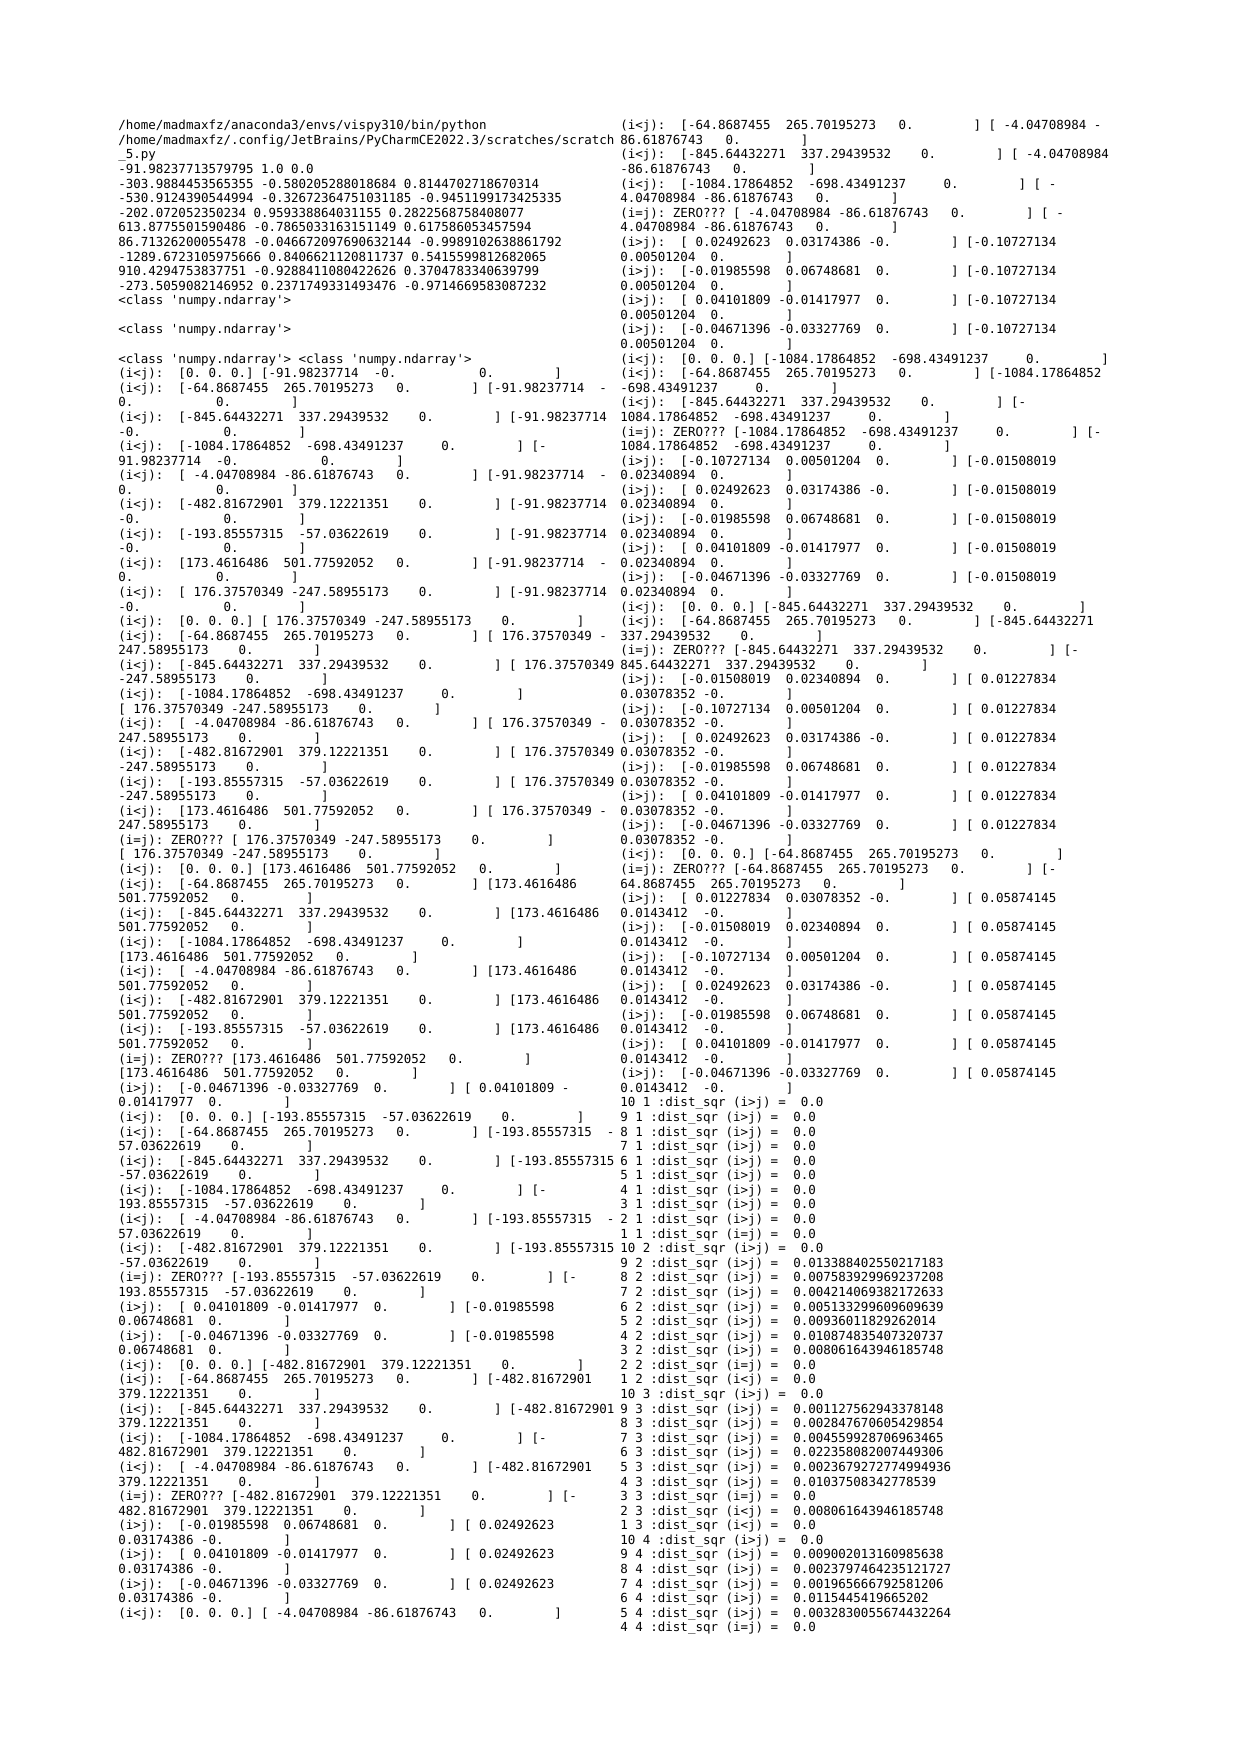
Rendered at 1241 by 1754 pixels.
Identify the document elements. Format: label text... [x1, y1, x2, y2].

text (i>j): [-0.01985598 0.06748681 0. ] [-0.01508019 0.02340894 0. ] [620, 512, 1122, 541]
text (i>j): [ 0.04101809 -0.01417977 0. ] [ 0.02492623 0.03174386 -0. ] [118, 1547, 620, 1576]
text 5 3 :dist_sqr (i>j) = 0.0023679272774994936 [620, 1460, 1122, 1474]
text 10 3 :dist_sqr (i>j) = 0.0 [620, 1387, 1122, 1401]
text (i<j): [-64.8687455 265.70195273 0. ] [173.4616486 501.77592052 0. ] [118, 876, 620, 906]
text (i>j): [-0.04671396 -0.03327769 0. ] [-0.01985598 0.06748681 0. ] [118, 1328, 620, 1358]
text -303.9884453565355 -0.580205288018684 0.8144702718670314 [118, 176, 620, 191]
text 9 3 :dist_sqr (i>j) = 0.001127562943378148 [620, 1401, 1122, 1416]
text (i<j): [-845.64432271 337.29439532 0. ] [-91.98237714 -0. 0. ] [118, 410, 620, 439]
text (i<j): [-64.8687455 265.70195273 0. ] [-91.98237714 -0. 0. ] [118, 381, 620, 410]
text (i<j): [0. 0. 0.] [ -4.04708984 -86.61876743 0. ] [118, 1606, 620, 1620]
text (i<j): [-1084.17864852 -698.43491237 0. ] [-482.81672901 379.12221351 0. ] [118, 1431, 620, 1460]
text (i<j): [-64.8687455 265.70195273 0. ] [-482.81672901 379.12221351 0. ] [118, 1372, 620, 1401]
text 3 3 :dist_sqr (i=j) = 0.0 [620, 1489, 1122, 1503]
text (i<j): [0. 0. 0.] [-1084.17864852 -698.43491237 0. ] [620, 351, 1122, 366]
text 9 1 :dist_sqr (i>j) = 0.0 [620, 1110, 1122, 1124]
text (i>j): [ 0.02492623 0.03174386 -0. ] [ 0.01227834 0.03078352 -0. ] [620, 731, 1122, 760]
text (i>j): [-0.04671396 -0.03327769 0. ] [ 0.05874145 0.0143412 -0. ] [620, 1066, 1122, 1095]
text (i=j): ZERO??? [ -4.04708984 -86.61876743 0. ] [ -4.04708984 -86.61876743 0. ] [620, 206, 1122, 235]
text 6 1 :dist_sqr (i>j) = 0.0 [620, 1153, 1122, 1168]
text (i=j): ZERO??? [-64.8687455 265.70195273 0. ] [-64.8687455 265.70195273 0. ] [620, 862, 1122, 891]
text (i<j): [0. 0. 0.] [-64.8687455 265.70195273 0. ] [620, 847, 1122, 862]
text (i>j): [-0.04671396 -0.03327769 0. ] [ 0.01227834 0.03078352 -0. ] [620, 818, 1122, 847]
text (i>j): [-0.01508019 0.02340894 0. ] [ 0.01227834 0.03078352 -0. ] [620, 672, 1122, 701]
text (i<j): [-64.8687455 265.70195273 0. ] [-193.85557315 -57.03622619 0. ] [118, 1124, 620, 1153]
text (i<j): [-845.64432271 337.29439532 0. ] [-1084.17864852 -698.43491237 0. ] [620, 395, 1122, 424]
text (i<j): [-1084.17864852 -698.43491237 0. ] [-91.98237714 -0. 0. ] [118, 439, 620, 468]
text 6 3 :dist_sqr (i>j) = 0.022358082007449306 [620, 1445, 1122, 1460]
text (i<j): [-482.81672901 379.12221351 0. ] [-91.98237714 -0. 0. ] [118, 497, 620, 526]
text (i=j): ZERO??? [-845.64432271 337.29439532 0. ] [-845.64432271 337.29439532 0. ] [620, 643, 1122, 672]
text /home/madmaxfz/anaconda3/envs/vispy310/bin/python /home/madmaxfz/.config/JetBrains/PyCharmCE2022.3/scratches/scratch_5.py [118, 118, 620, 162]
text (i<j): [173.4616486 501.77592052 0. ] [ 176.37570349 -247.58955173 0. ] [118, 803, 620, 833]
text 2 1 :dist_sqr (i>j) = 0.0 [620, 1212, 1122, 1226]
text 10 2 :dist_sqr (i>j) = 0.0 [620, 1241, 1122, 1256]
text (i>j): [-0.04671396 -0.03327769 0. ] [-0.01508019 0.02340894 0. ] [620, 570, 1122, 599]
text (i>j): [-0.10727134 0.00501204 0. ] [-0.01508019 0.02340894 0. ] [620, 453, 1122, 483]
text (i=j): ZERO??? [-1084.17864852 -698.43491237 0. ] [-1084.17864852 -698.43491237 0. ] [620, 424, 1122, 453]
text 613.8775501590486 -0.7865033163151149 0.617586053457594 [118, 220, 620, 235]
text -530.9124390544994 -0.32672364751031185 -0.9451199173425335 [118, 191, 620, 206]
text 6 2 :dist_sqr (i>j) = 0.005133299609609639 [620, 1299, 1122, 1314]
text (i<j): [-193.85557315 -57.03622619 0. ] [-91.98237714 -0. 0. ] [118, 526, 620, 556]
text (i<j): [-1084.17864852 -698.43491237 0. ] [-193.85557315 -57.03622619 0. ] [118, 1183, 620, 1212]
text -202.072052350234 0.959338864031155 0.2822568758408077 [118, 206, 620, 220]
text 8 4 :dist_sqr (i>j) = 0.0023797464235121727 [620, 1562, 1122, 1576]
text (i>j): [-0.10727134 0.00501204 0. ] [ 0.01227834 0.03078352 -0. ] [620, 701, 1122, 731]
text (i<j): [-64.8687455 265.70195273 0. ] [-1084.17864852 -698.43491237 0. ] [620, 366, 1122, 395]
text (i<j): [ 176.37570349 -247.58955173 0. ] [-91.98237714 -0. 0. ] [118, 585, 620, 614]
text (i>j): [-0.10727134 0.00501204 0. ] [ 0.05874145 0.0143412 -0. ] [620, 949, 1122, 978]
text 1 2 :dist_sqr (i<j) = 0.0 [620, 1372, 1122, 1387]
text (i<j): [ -4.04708984 -86.61876743 0. ] [ 176.37570349 -247.58955173 0. ] [118, 716, 620, 745]
text (i=j): ZERO??? [-482.81672901 379.12221351 0. ] [-482.81672901 379.12221351 0. ] [118, 1489, 620, 1518]
text (i<j): [ -4.04708984 -86.61876743 0. ] [-91.98237714 -0. 0. ] [118, 468, 620, 497]
text (i>j): [-0.04671396 -0.03327769 0. ] [-0.10727134 0.00501204 0. ] [620, 322, 1122, 351]
text (i>j): [ 0.04101809 -0.01417977 0. ] [-0.01985598 0.06748681 0. ] [118, 1299, 620, 1328]
text (i=j): ZERO??? [-193.85557315 -57.03622619 0. ] [-193.85557315 -57.03622619 0. ] [118, 1270, 620, 1299]
text 9 2 :dist_sqr (i>j) = 0.013388402550217183 [620, 1256, 1122, 1270]
text (i<j): [-64.8687455 265.70195273 0. ] [ 176.37570349 -247.58955173 0. ] [118, 628, 620, 658]
text 5 1 :dist_sqr (i>j) = 0.0 [620, 1168, 1122, 1183]
text (i<j): [-64.8687455 265.70195273 0. ] [ -4.04708984 -86.61876743 0. ] [620, 118, 1122, 147]
text (i>j): [-0.01985598 0.06748681 0. ] [ 0.05874145 0.0143412 -0. ] [620, 1008, 1122, 1037]
text (i<j): [-845.64432271 337.29439532 0. ] [ 176.37570349 -247.58955173 0. ] [118, 658, 620, 687]
text (i>j): [ 0.02492623 0.03174386 -0. ] [ 0.05874145 0.0143412 -0. ] [620, 978, 1122, 1008]
text (i<j): [-1084.17864852 -698.43491237 0. ] [ 176.37570349 -247.58955173 0. ] [118, 687, 620, 716]
text (i<j): [-482.81672901 379.12221351 0. ] [-193.85557315 -57.03622619 0. ] [118, 1241, 620, 1270]
text (i<j): [0. 0. 0.] [-193.85557315 -57.03622619 0. ] [118, 1110, 620, 1124]
text (i>j): [ 0.04101809 -0.01417977 0. ] [-0.01508019 0.02340894 0. ] [620, 541, 1122, 570]
text 2 3 :dist_sqr (i<j) = 0.008061643946185748 [620, 1503, 1122, 1518]
text (i<j): [-1084.17864852 -698.43491237 0. ] [ -4.04708984 -86.61876743 0. ] [620, 176, 1122, 206]
text (i>j): [ 0.01227834 0.03078352 -0. ] [ 0.05874145 0.0143412 -0. ] [620, 891, 1122, 920]
text (i<j): [ -4.04708984 -86.61876743 0. ] [-193.85557315 -57.03622619 0. ] [118, 1212, 620, 1241]
text (i<j): [-64.8687455 265.70195273 0. ] [-845.64432271 337.29439532 0. ] [620, 614, 1122, 643]
text 2 2 :dist_sqr (i=j) = 0.0 [620, 1358, 1122, 1372]
text (i>j): [ 0.04101809 -0.01417977 0. ] [ 0.05874145 0.0143412 -0. ] [620, 1037, 1122, 1066]
text (i>j): [ 0.04101809 -0.01417977 0. ] [-0.10727134 0.00501204 0. ] [620, 293, 1122, 322]
text (i<j): [-845.64432271 337.29439532 0. ] [ -4.04708984 -86.61876743 0. ] [620, 147, 1122, 176]
text (i>j): [-0.01985598 0.06748681 0. ] [ 0.01227834 0.03078352 -0. ] [620, 760, 1122, 789]
text (i<j): [-845.64432271 337.29439532 0. ] [-482.81672901 379.12221351 0. ] [118, 1401, 620, 1431]
text (i<j): [ -4.04708984 -86.61876743 0. ] [173.4616486 501.77592052 0. ] [118, 964, 620, 993]
text 7 3 :dist_sqr (i>j) = 0.004559928706963465 [620, 1431, 1122, 1445]
text <class 'numpy.ndarray'> [118, 293, 620, 308]
text 4 2 :dist_sqr (i>j) = 0.010874835407320737 [620, 1328, 1122, 1343]
text (i<j): [0. 0. 0.] [-91.98237714 -0. 0. ] [118, 366, 620, 381]
text 4 1 :dist_sqr (i>j) = 0.0 [620, 1183, 1122, 1197]
text (i<j): [0. 0. 0.] [ 176.37570349 -247.58955173 0. ] [118, 614, 620, 628]
text -273.5059082146952 0.2371749331493476 -0.9714669583087232 [118, 278, 620, 293]
text (i>j): [ 0.02492623 0.03174386 -0. ] [-0.01508019 0.02340894 0. ] [620, 483, 1122, 512]
text 1 1 :dist_sqr (i=j) = 0.0 [620, 1226, 1122, 1241]
text 7 1 :dist_sqr (i>j) = 0.0 [620, 1139, 1122, 1153]
text <class 'numpy.ndarray'> [118, 322, 620, 337]
text 910.4294753837751 -0.9288411080422626 0.3704783340639799 [118, 264, 620, 278]
text 1 3 :dist_sqr (i<j) = 0.0 [620, 1518, 1122, 1533]
text 7 2 :dist_sqr (i>j) = 0.004214069382172633 [620, 1285, 1122, 1299]
text 5 4 :dist_sqr (i>j) = 0.0032830055674432264 [620, 1606, 1122, 1620]
text (i<j): [-193.85557315 -57.03622619 0. ] [ 176.37570349 -247.58955173 0. ] [118, 774, 620, 803]
text (i>j): [ 0.02492623 0.03174386 -0. ] [-0.10727134 0.00501204 0. ] [620, 235, 1122, 264]
text 8 2 :dist_sqr (i>j) = 0.007583929969237208 [620, 1270, 1122, 1285]
text (i<j): [0. 0. 0.] [-845.64432271 337.29439532 0. ] [620, 599, 1122, 614]
text 4 4 :dist_sqr (i=j) = 0.0 [620, 1620, 1122, 1635]
text 10 1 :dist_sqr (i>j) = 0.0 [620, 1095, 1122, 1110]
text (i>j): [-0.01508019 0.02340894 0. ] [ 0.05874145 0.0143412 -0. ] [620, 920, 1122, 949]
text -91.98237713579795 1.0 0.0 [118, 162, 620, 176]
text (i<j): [-1084.17864852 -698.43491237 0. ] [173.4616486 501.77592052 0. ] [118, 935, 620, 964]
text 7 4 :dist_sqr (i>j) = 0.001965666792581206 [620, 1576, 1122, 1591]
text <class 'numpy.ndarray'> <class 'numpy.ndarray'> [118, 351, 620, 366]
text (i<j): [-482.81672901 379.12221351 0. ] [173.4616486 501.77592052 0. ] [118, 993, 620, 1022]
text -1289.6723105975666 0.8406621120811737 0.5415599812682065 [118, 249, 620, 264]
text (i=j): ZERO??? [173.4616486 501.77592052 0. ] [173.4616486 501.77592052 0. ] [118, 1051, 620, 1081]
text 10 4 :dist_sqr (i>j) = 0.0 [620, 1533, 1122, 1547]
text (i<j): [-193.85557315 -57.03622619 0. ] [173.4616486 501.77592052 0. ] [118, 1022, 620, 1051]
text (i<j): [-482.81672901 379.12221351 0. ] [ 176.37570349 -247.58955173 0. ] [118, 745, 620, 774]
text (i>j): [-0.04671396 -0.03327769 0. ] [ 0.02492623 0.03174386 -0. ] [118, 1576, 620, 1606]
text 8 1 :dist_sqr (i>j) = 0.0 [620, 1124, 1122, 1139]
text (i>j): [-0.04671396 -0.03327769 0. ] [ 0.04101809 -0.01417977 0. ] [118, 1081, 620, 1110]
text 3 2 :dist_sqr (i>j) = 0.008061643946185748 [620, 1343, 1122, 1358]
text (i<j): [0. 0. 0.] [-482.81672901 379.12221351 0. ] [118, 1358, 620, 1372]
text (i<j): [-845.64432271 337.29439532 0. ] [173.4616486 501.77592052 0. ] [118, 906, 620, 935]
text (i=j): ZERO??? [ 176.37570349 -247.58955173 0. ] [ 176.37570349 -247.58955173 0. ] [118, 833, 620, 862]
text (i>j): [-0.01985598 0.06748681 0. ] [-0.10727134 0.00501204 0. ] [620, 264, 1122, 293]
text 9 4 :dist_sqr (i>j) = 0.009002013160985638 [620, 1547, 1122, 1562]
text (i>j): [-0.01985598 0.06748681 0. ] [ 0.02492623 0.03174386 -0. ] [118, 1518, 620, 1547]
text 3 1 :dist_sqr (i>j) = 0.0 [620, 1197, 1122, 1212]
text (i<j): [-845.64432271 337.29439532 0. ] [-193.85557315 -57.03622619 0. ] [118, 1153, 620, 1183]
text 5 2 :dist_sqr (i>j) = 0.00936011829262014 [620, 1314, 1122, 1328]
text (i<j): [ -4.04708984 -86.61876743 0. ] [-482.81672901 379.12221351 0. ] [118, 1460, 620, 1489]
text 4 3 :dist_sqr (i>j) = 0.01037508342778539 [620, 1474, 1122, 1489]
text 6 4 :dist_sqr (i>j) = 0.0115445419665202 [620, 1591, 1122, 1606]
text 86.71326200055478 -0.046672097690632144 -0.9989102638861792 [118, 235, 620, 249]
text 8 3 :dist_sqr (i>j) = 0.002847670605429854 [620, 1416, 1122, 1431]
text (i<j): [173.4616486 501.77592052 0. ] [-91.98237714 -0. 0. ] [118, 556, 620, 585]
text (i<j): [0. 0. 0.] [173.4616486 501.77592052 0. ] [118, 862, 620, 876]
text (i>j): [ 0.04101809 -0.01417977 0. ] [ 0.01227834 0.03078352 -0. ] [620, 789, 1122, 818]
